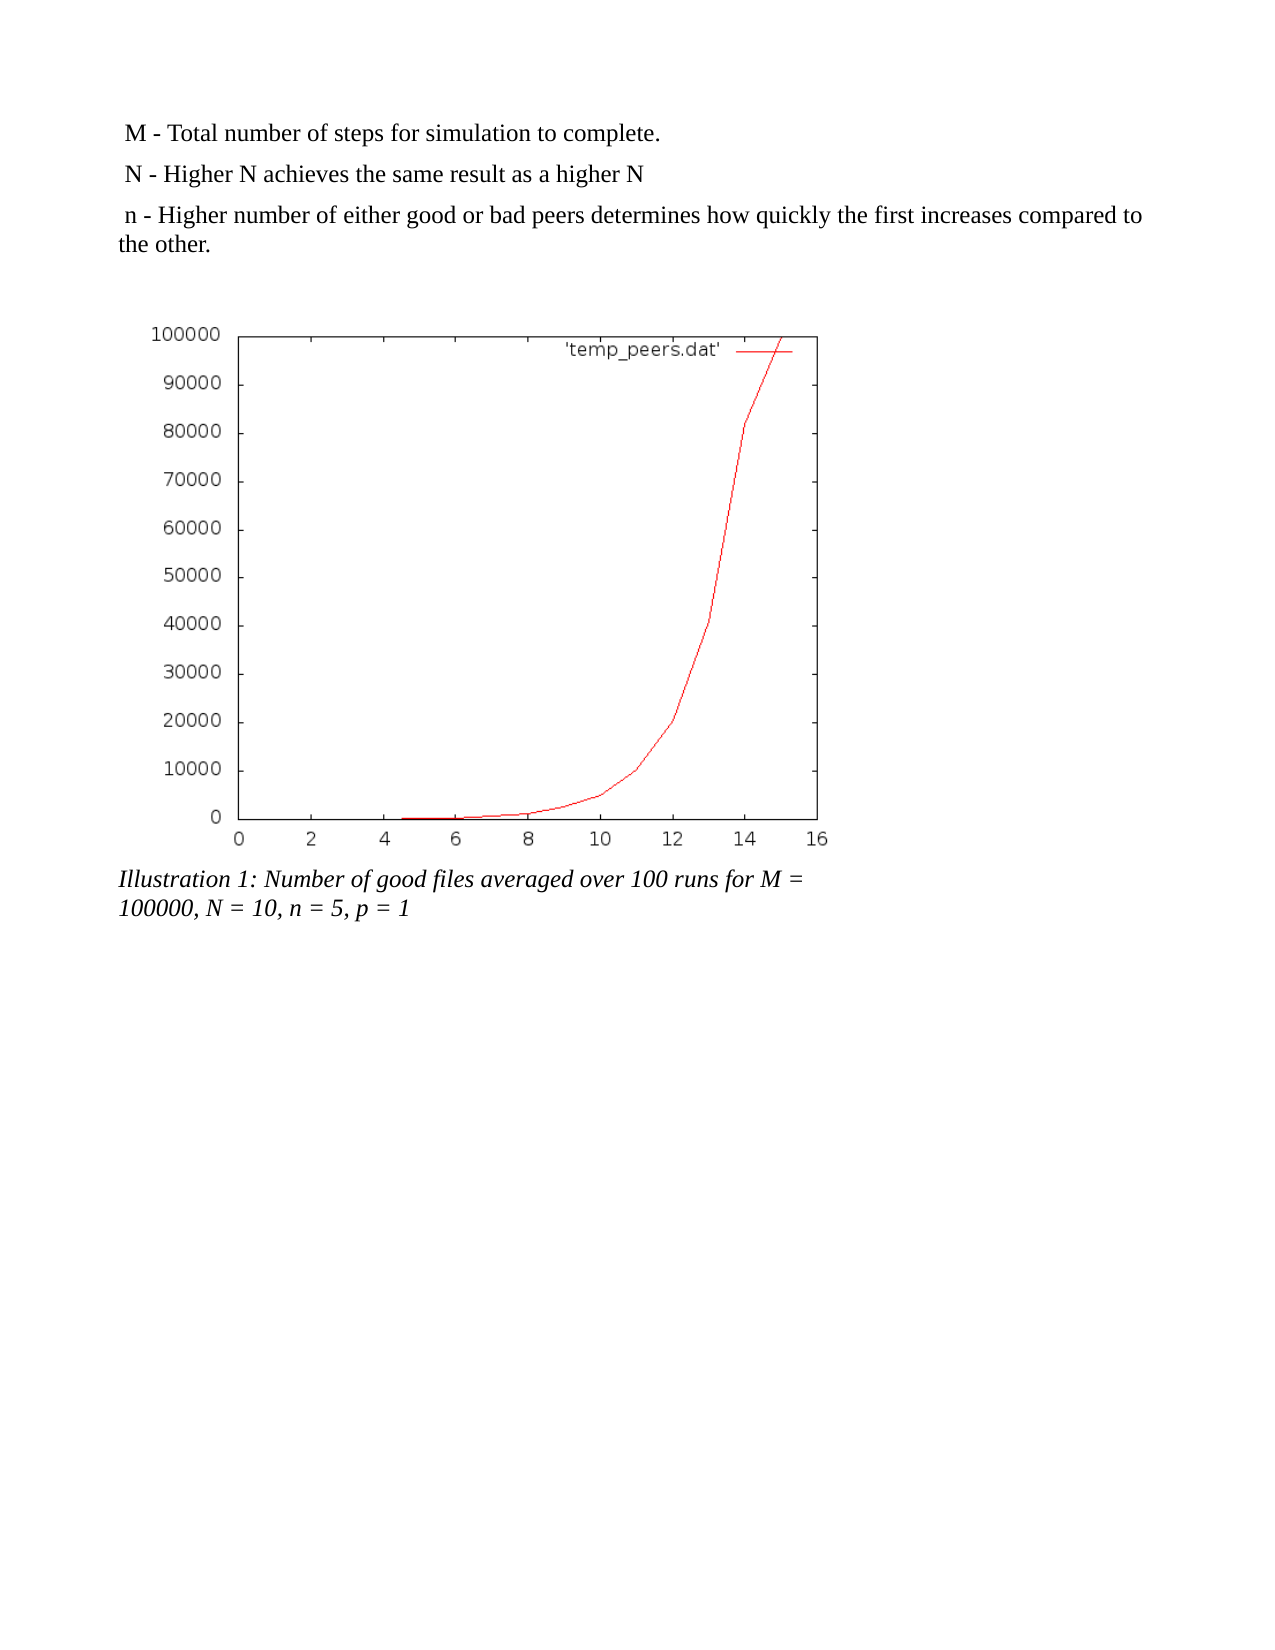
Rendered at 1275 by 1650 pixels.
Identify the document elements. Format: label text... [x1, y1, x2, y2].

text N - Higher N achieves the same result as a higher N [118, 159, 1157, 188]
text M - Total number of steps for simulation to complete. [118, 118, 1157, 147]
text n - Higher number of either good or bad peers determines how quickly the first increases compared to the other. [118, 201, 1157, 258]
picture [118, 312, 856, 864]
text Illustration 1: Number of good files averaged over 100 runs for M = 100000, N = 10, n = 5, p = 1 [118, 864, 856, 921]
